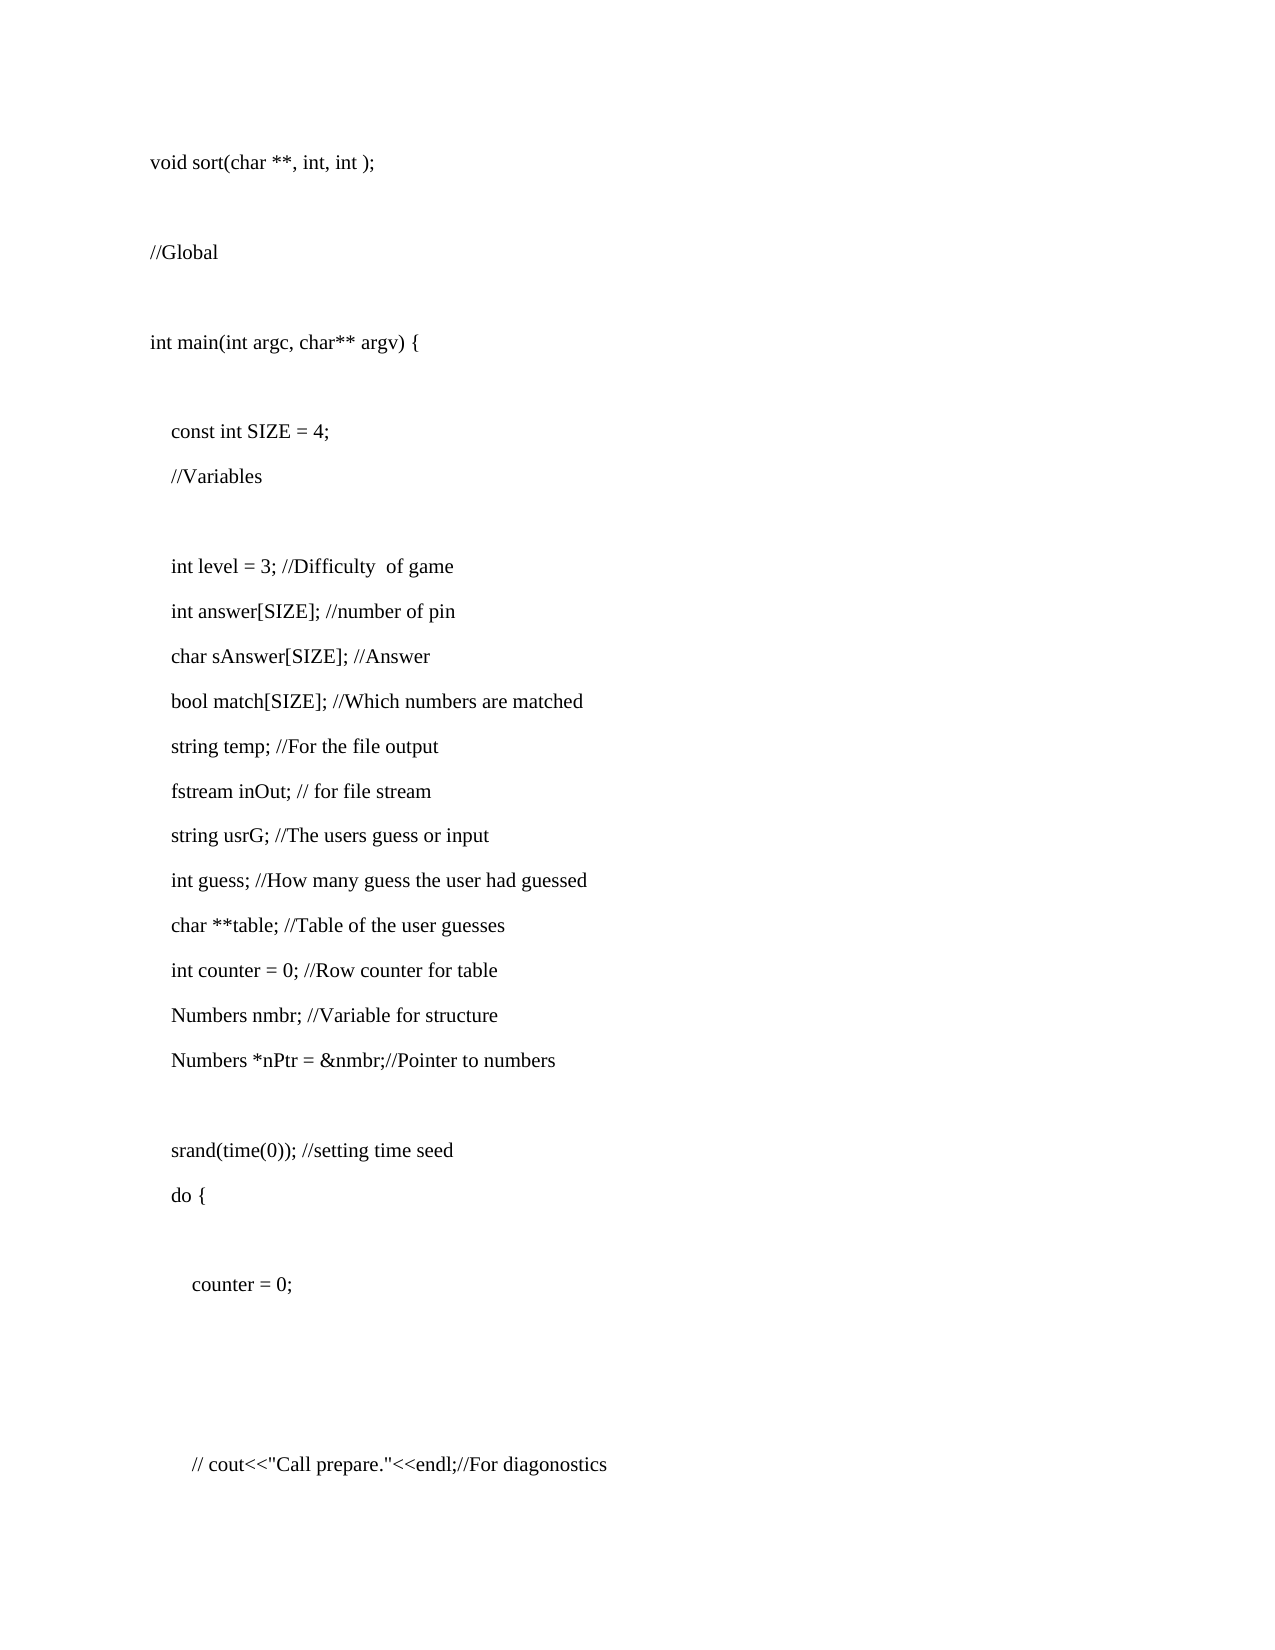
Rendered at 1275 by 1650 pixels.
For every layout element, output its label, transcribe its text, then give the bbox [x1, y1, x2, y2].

text //Global [150, 240, 1125, 264]
text int answer[SIZE]; //number of pin [150, 599, 1125, 623]
text int level = 3; //Difficulty of game [150, 554, 1125, 578]
text //Variables [150, 464, 1125, 488]
text // cout<<"Call prepare."<<endl;//For diagonostics [150, 1452, 1125, 1476]
text fstream inOut; // for file stream [150, 778, 1125, 803]
text string temp; //For the file output [150, 734, 1125, 758]
text char sAnswer[SIZE]; //Answer [150, 644, 1125, 668]
text Numbers nmbr; //Variable for structure [150, 1003, 1125, 1027]
text string usrG; //The users guess or input [150, 823, 1125, 847]
text const int SIZE = 4; [150, 419, 1125, 443]
text int guess; //How many guess the user had guessed [150, 868, 1125, 892]
text void sort(char **, int, int ); [150, 150, 1125, 174]
text srand(time(0)); //setting time seed [150, 1138, 1125, 1162]
text do { [150, 1183, 1125, 1207]
text int counter = 0; //Row counter for table [150, 958, 1125, 982]
text counter = 0; [150, 1272, 1125, 1296]
text int main(int argc, char** argv) { [150, 329, 1125, 354]
text Numbers *nPtr = &nmbr;//Pointer to numbers [150, 1048, 1125, 1072]
text bool match[SIZE]; //Which numbers are matched [150, 689, 1125, 713]
text char **table; //Table of the user guesses [150, 913, 1125, 937]
